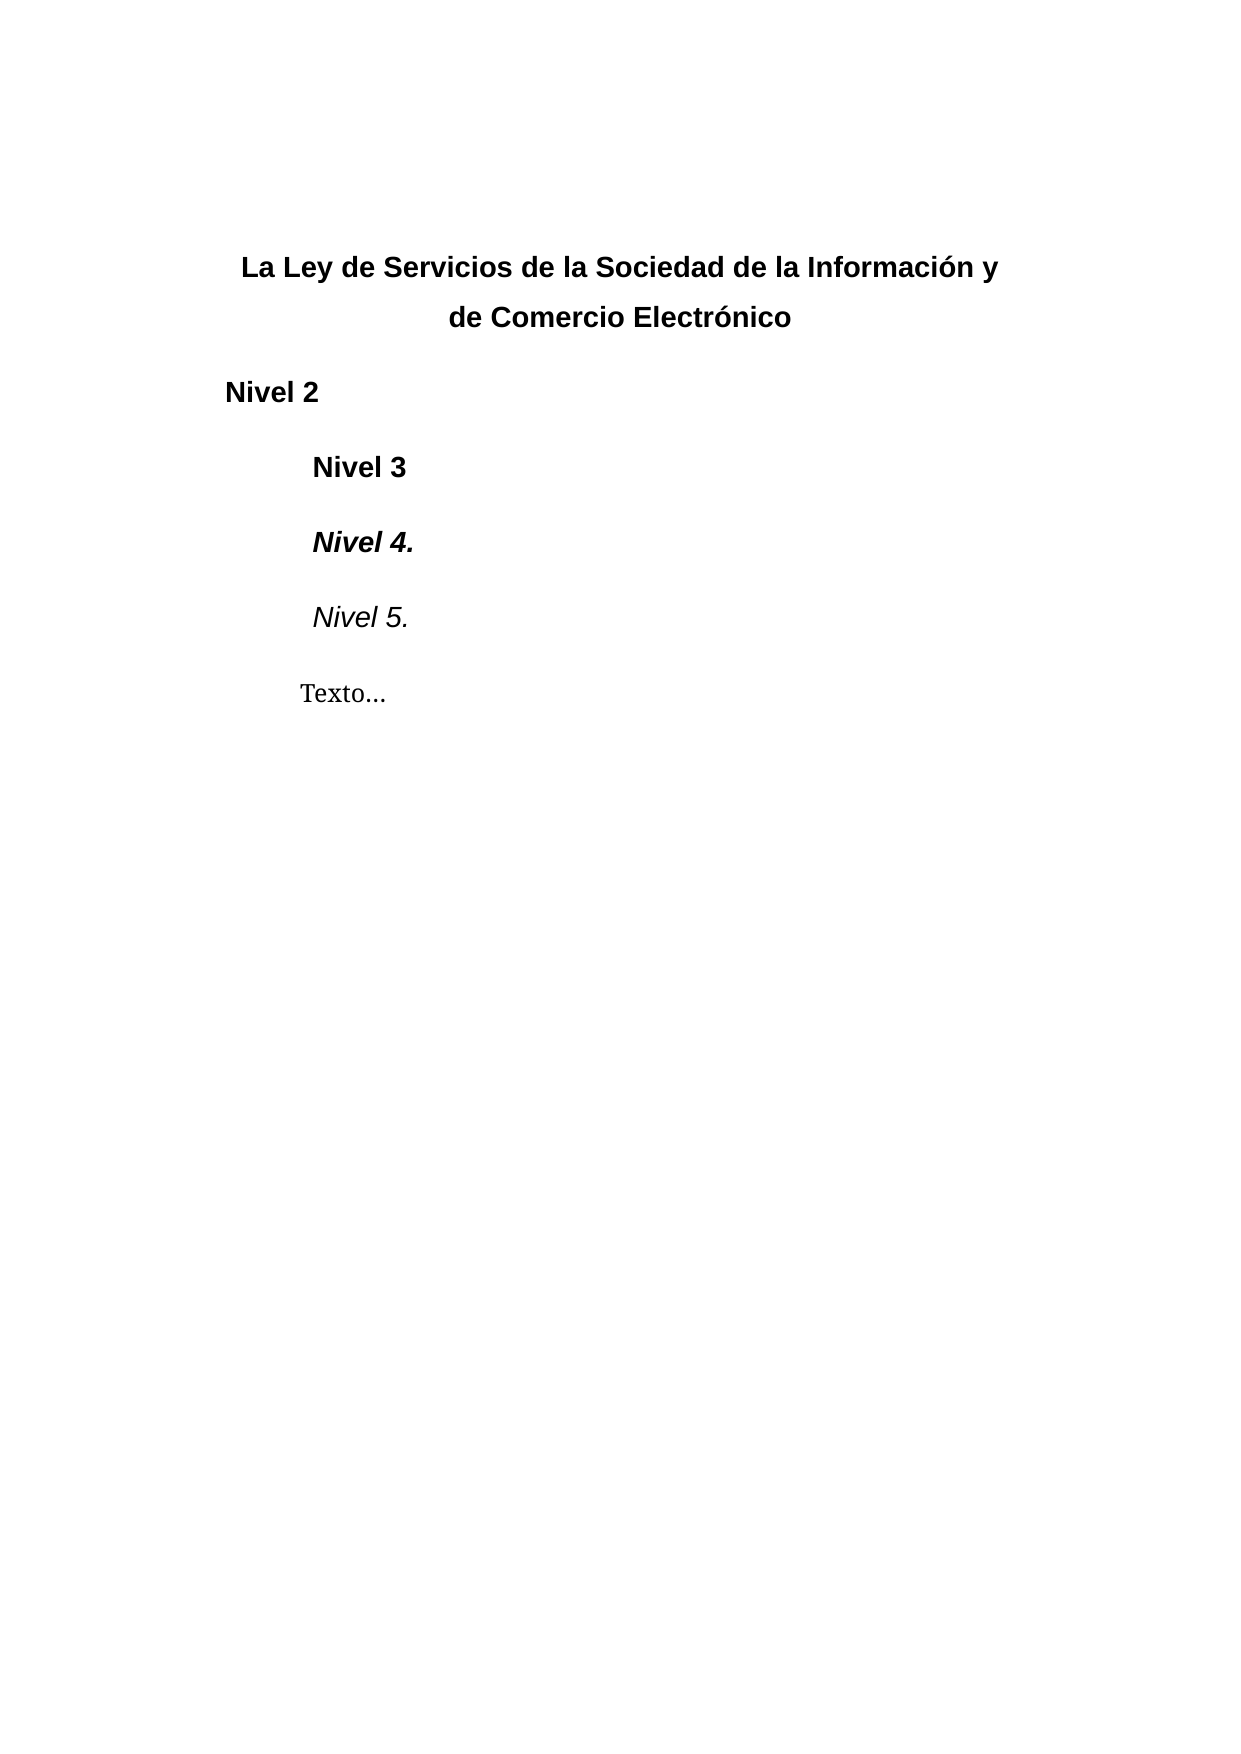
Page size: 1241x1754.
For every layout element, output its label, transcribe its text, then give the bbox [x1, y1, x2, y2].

text Nivel 5. [225, 601, 1015, 634]
text Nivel 2 [225, 375, 1015, 409]
text La Ley de Servicios de la Sociedad de la Información y de Comercio Electrónico [225, 250, 1015, 334]
text Texto… [225, 676, 1015, 710]
text Nivel 3 [225, 450, 1015, 484]
text Nivel 4. [225, 525, 1015, 559]
